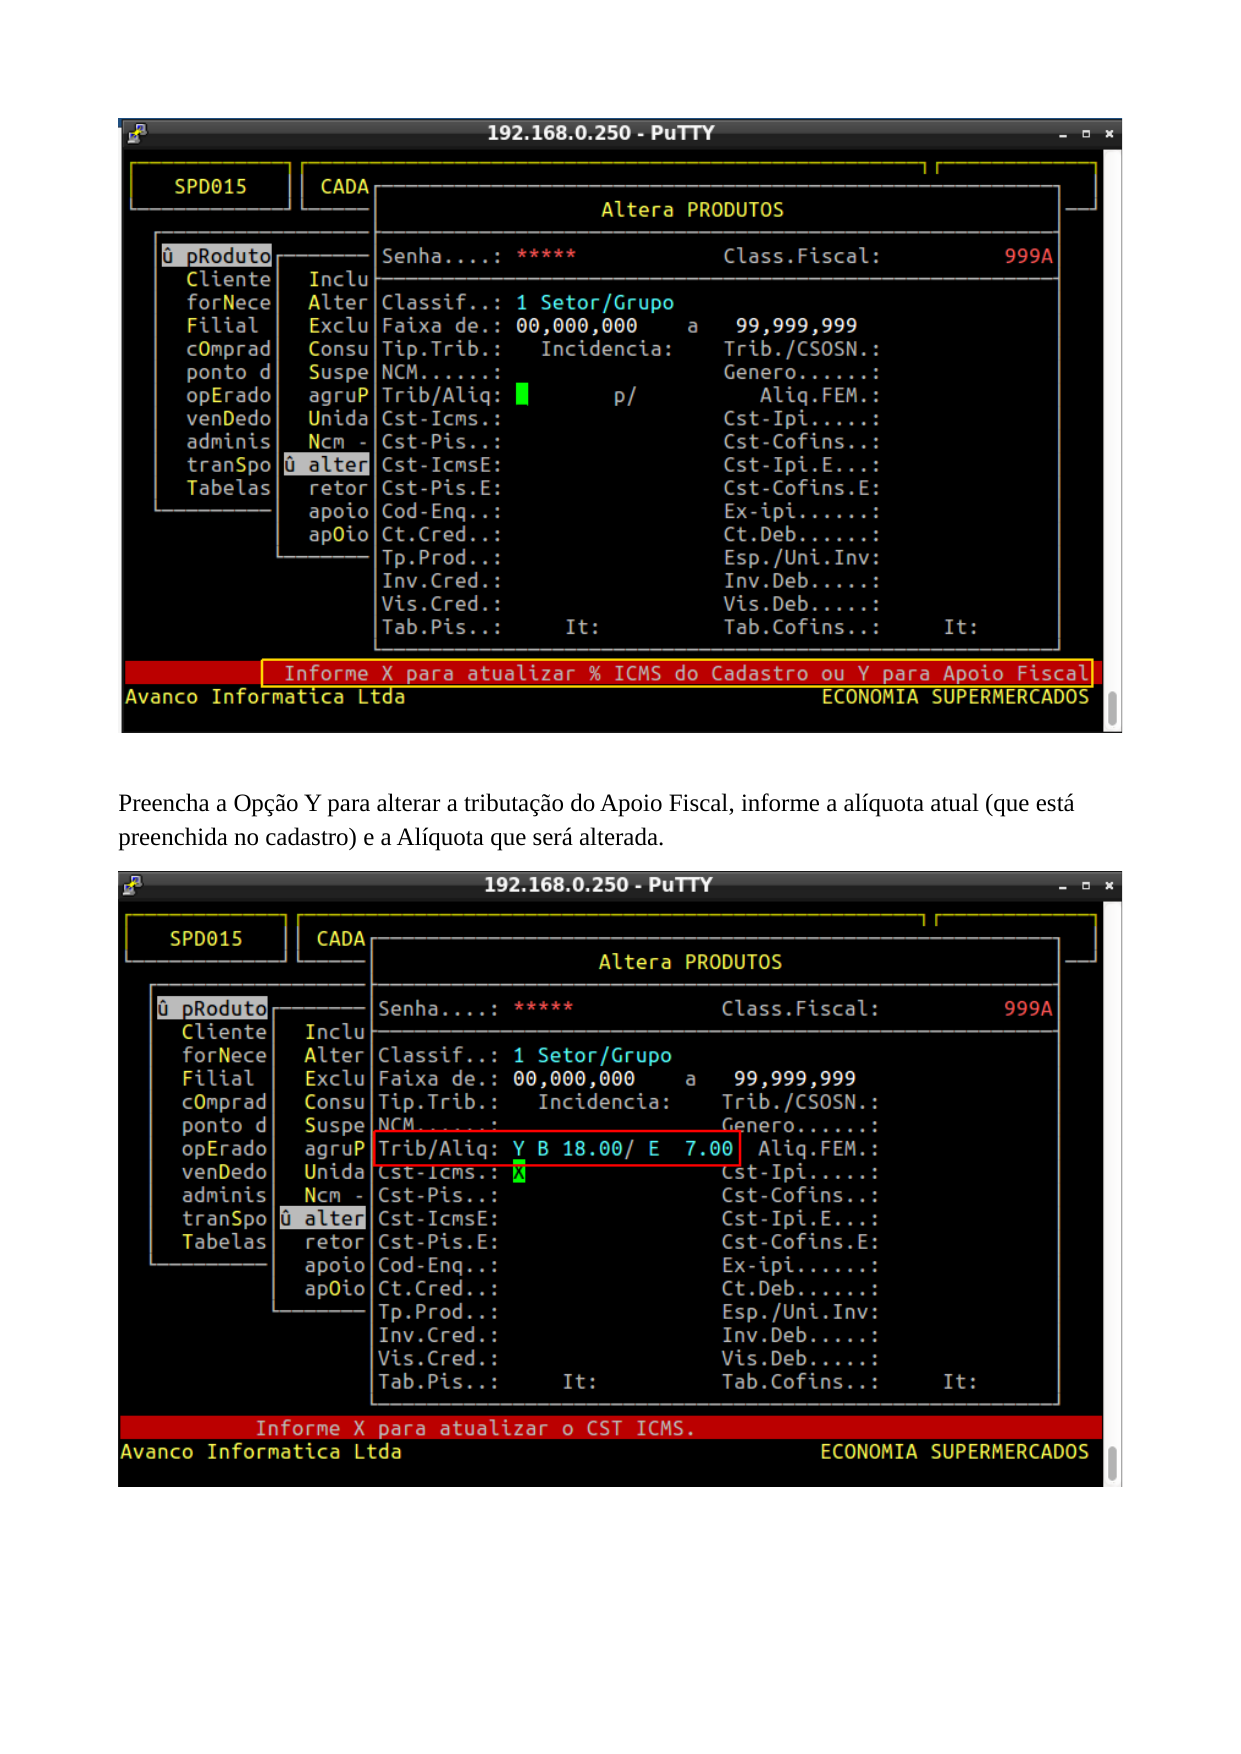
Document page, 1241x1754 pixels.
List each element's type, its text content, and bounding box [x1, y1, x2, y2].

text Preencha a Opção Y para alterar a tributação do Apoio Fiscal, informe a alíquota atual (que está preenchida no cadastro) e a Alíquota que será alterada. [118, 788, 1122, 851]
picture [118, 118, 1123, 733]
picture [118, 871, 1123, 1487]
